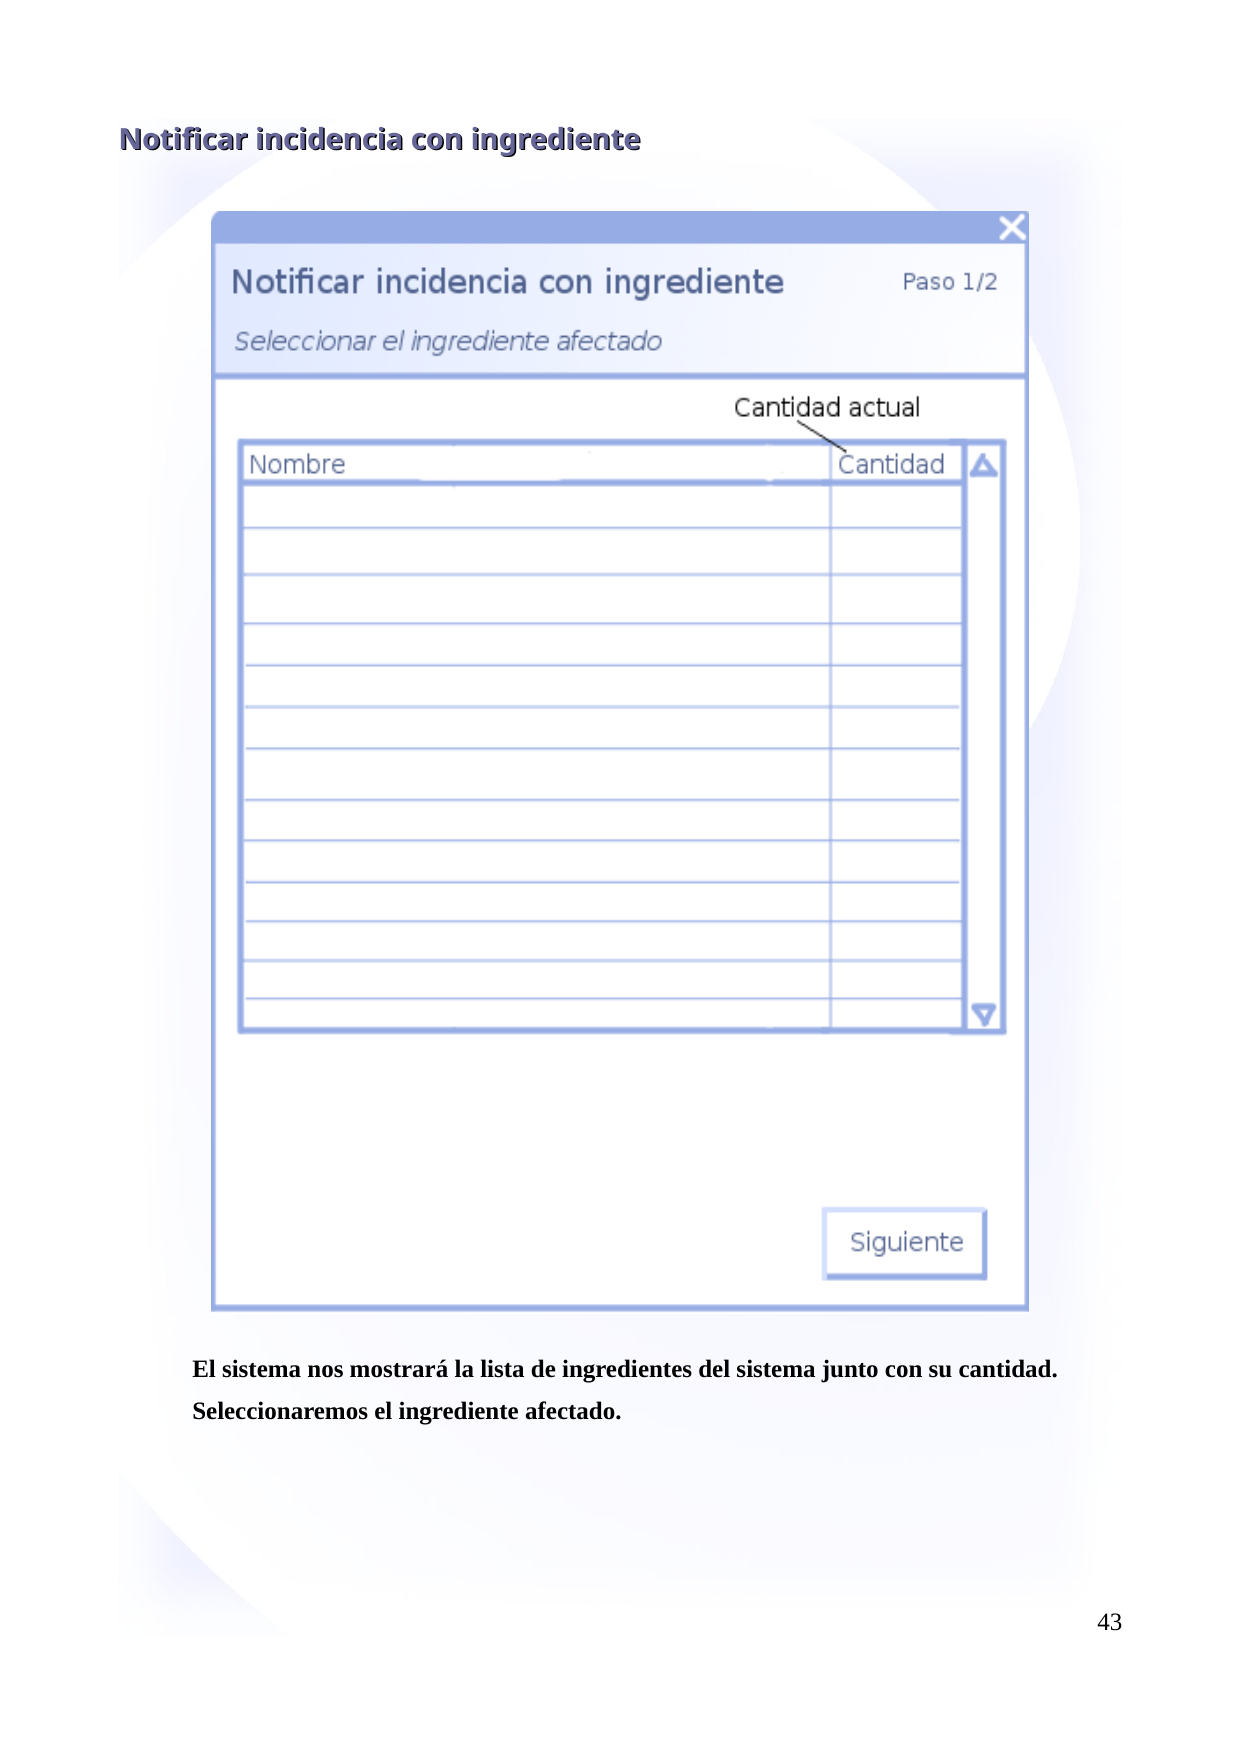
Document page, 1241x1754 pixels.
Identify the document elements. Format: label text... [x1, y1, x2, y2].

picture [118, 1424, 1122, 1636]
picture [118, 1383, 1122, 1396]
text El sistema nos mostrará la lista de ingredientes del sistema junto con su cantidad. [118, 1354, 1122, 1383]
picture [118, 158, 1122, 1354]
text Seleccionaremos el ingrediente afectado. [118, 1396, 1122, 1424]
subtitle Notificar incidencia con ingrediente [118, 118, 1122, 158]
